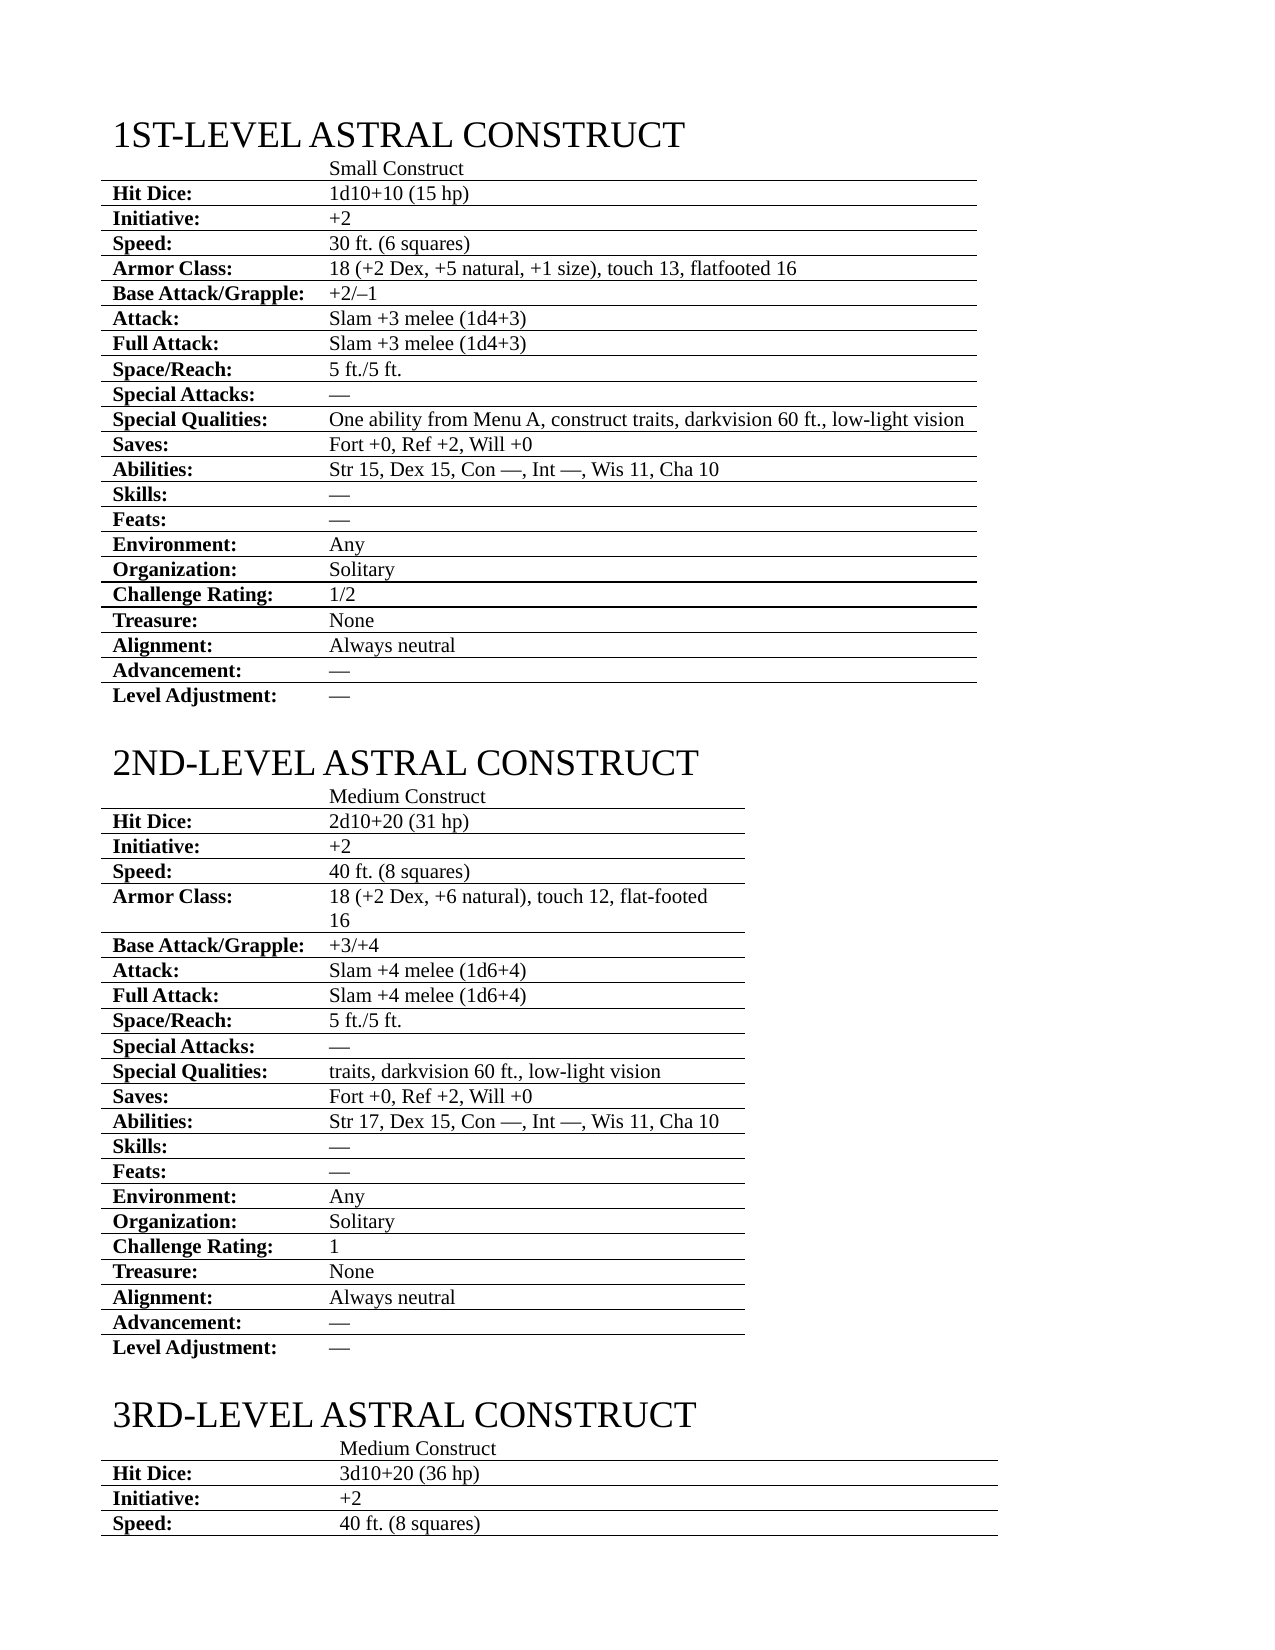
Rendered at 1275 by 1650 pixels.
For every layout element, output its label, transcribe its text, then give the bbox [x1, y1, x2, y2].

table_cell — [318, 1159, 745, 1183]
table_cell Base Attack/Grapple: [101, 933, 318, 957]
table_cell Feats: [101, 1159, 318, 1183]
table_cell Special Attacks: [101, 382, 318, 406]
table_cell Initiative: [101, 834, 318, 858]
table_cell Str 17, Dex 15, Con —, Int —, Wis 11, Cha 10 [318, 1109, 745, 1133]
table_cell 5 ft./5 ft. [318, 356, 977, 381]
table_cell 1/2 [318, 583, 977, 606]
table_cell 40 ft. (8 squares) [328, 1511, 998, 1535]
table_cell — [318, 1134, 745, 1158]
table_cell Special Attacks: [101, 1034, 318, 1058]
table_cell Challenge Rating: [101, 583, 318, 606]
table_cell 18 (+2 Dex, +5 natural, +1 size), touch 13, flatfooted 16 [318, 256, 977, 280]
table_cell Full Attack: [101, 983, 318, 1007]
table_cell Str 15, Dex 15, Con —, Int —, Wis 11, Cha 10 [318, 457, 977, 481]
table_cell — [318, 1310, 745, 1334]
table_cell Initiative: [101, 206, 318, 230]
table_cell Organization: [101, 1209, 318, 1233]
table_cell Speed: [101, 1511, 328, 1535]
table_cell +2 [318, 206, 977, 230]
table_cell Any [318, 532, 977, 556]
table_header [101, 784, 318, 808]
table_cell — [318, 683, 977, 707]
subtitle 3RD-LEVEL ASTRAL CONSTRUCT [112, 1392, 1162, 1436]
table_cell Skills: [101, 482, 318, 506]
table_header Medium Construct [318, 784, 745, 808]
table_cell Speed: [101, 859, 318, 883]
table_cell — [318, 482, 977, 506]
subtitle 1ST-LEVEL ASTRAL CONSTRUCT [112, 112, 1162, 156]
table_cell Skills: [101, 1134, 318, 1158]
table_cell Advancement: [101, 1310, 318, 1334]
table_cell Saves: [101, 1084, 318, 1108]
table_cell Attack: [101, 306, 318, 330]
table_cell Alignment: [101, 1285, 318, 1309]
table_header [101, 156, 318, 180]
table_cell Slam +3 melee (1d4+3) [318, 306, 977, 330]
table_cell Solitary [318, 1209, 745, 1233]
table_cell Solitary [318, 557, 977, 581]
table_cell 18 (+2 Dex, +6 natural), touch 12, flat-footed 16 [318, 884, 745, 932]
table_header Small Construct [318, 156, 977, 180]
table_cell Always neutral [318, 1285, 745, 1309]
table_cell +2 [318, 834, 745, 858]
table_cell Fort +0, Ref +2, Will +0 [318, 1084, 745, 1108]
table_header [101, 1436, 328, 1459]
table_cell Slam +4 melee (1d6+4) [318, 983, 745, 1007]
table_cell Environment: [101, 532, 318, 556]
table_cell — [318, 1335, 745, 1359]
table_cell Level Adjustment: [101, 1335, 318, 1359]
table_cell Abilities: [101, 457, 318, 481]
table_cell Saves: [101, 432, 318, 456]
table_cell 3d10+20 (36 hp) [328, 1461, 998, 1485]
table_cell +2/–1 [318, 281, 977, 305]
table_cell Base Attack/Grapple: [101, 281, 318, 305]
table_header Medium Construct [328, 1436, 998, 1459]
table_cell Space/Reach: [101, 1009, 318, 1032]
table_cell Hit Dice: [101, 181, 318, 205]
table_cell Hit Dice: [101, 809, 318, 833]
table_cell Armor Class: [101, 884, 318, 932]
table_cell Level Adjustment: [101, 683, 318, 707]
table_cell Organization: [101, 557, 318, 581]
table_cell — [318, 507, 977, 531]
table_cell Environment: [101, 1184, 318, 1208]
table_cell Any [318, 1184, 745, 1208]
table_cell Advancement: [101, 658, 318, 682]
table_cell Slam +3 melee (1d4+3) [318, 331, 977, 355]
table_cell traits, darkvision 60 ft., low-light vision [318, 1059, 745, 1083]
table_cell Alignment: [101, 633, 318, 657]
table_cell +2 [328, 1486, 998, 1510]
table_cell 1d10+10 (15 hp) [318, 181, 977, 205]
table_cell Attack: [101, 958, 318, 982]
table_cell Challenge Rating: [101, 1234, 318, 1258]
table_cell 40 ft. (8 squares) [318, 859, 745, 883]
table_cell Speed: [101, 231, 318, 255]
table_cell Armor Class: [101, 256, 318, 280]
table_cell — [318, 1034, 745, 1058]
table_cell None [318, 608, 977, 632]
table_cell — [318, 382, 977, 406]
table_cell Special Qualities: [101, 1059, 318, 1083]
table_cell None [318, 1260, 745, 1283]
table_cell — [318, 658, 977, 682]
table_cell Space/Reach: [101, 356, 318, 381]
table_cell Treasure: [101, 608, 318, 632]
table_cell Always neutral [318, 633, 977, 657]
table_cell Initiative: [101, 1486, 328, 1510]
subtitle 2ND-LEVEL ASTRAL CONSTRUCT [112, 740, 1162, 783]
table_cell Slam +4 melee (1d6+4) [318, 958, 745, 982]
table_cell Abilities: [101, 1109, 318, 1133]
table_cell Fort +0, Ref +2, Will +0 [318, 432, 977, 456]
table_cell 5 ft./5 ft. [318, 1009, 745, 1032]
table_cell 1 [318, 1234, 745, 1258]
table_cell Hit Dice: [101, 1461, 328, 1485]
table_cell 30 ft. (6 squares) [318, 231, 977, 255]
table_cell 2d10+20 (31 hp) [318, 809, 745, 833]
table_cell +3/+4 [318, 933, 745, 957]
table_cell Full Attack: [101, 331, 318, 355]
table_cell Feats: [101, 507, 318, 531]
table_cell Special Qualities: [101, 407, 318, 431]
table_cell One ability from Menu A, construct traits, darkvision 60 ft., low-light vision [318, 407, 977, 431]
table_cell Treasure: [101, 1260, 318, 1283]
